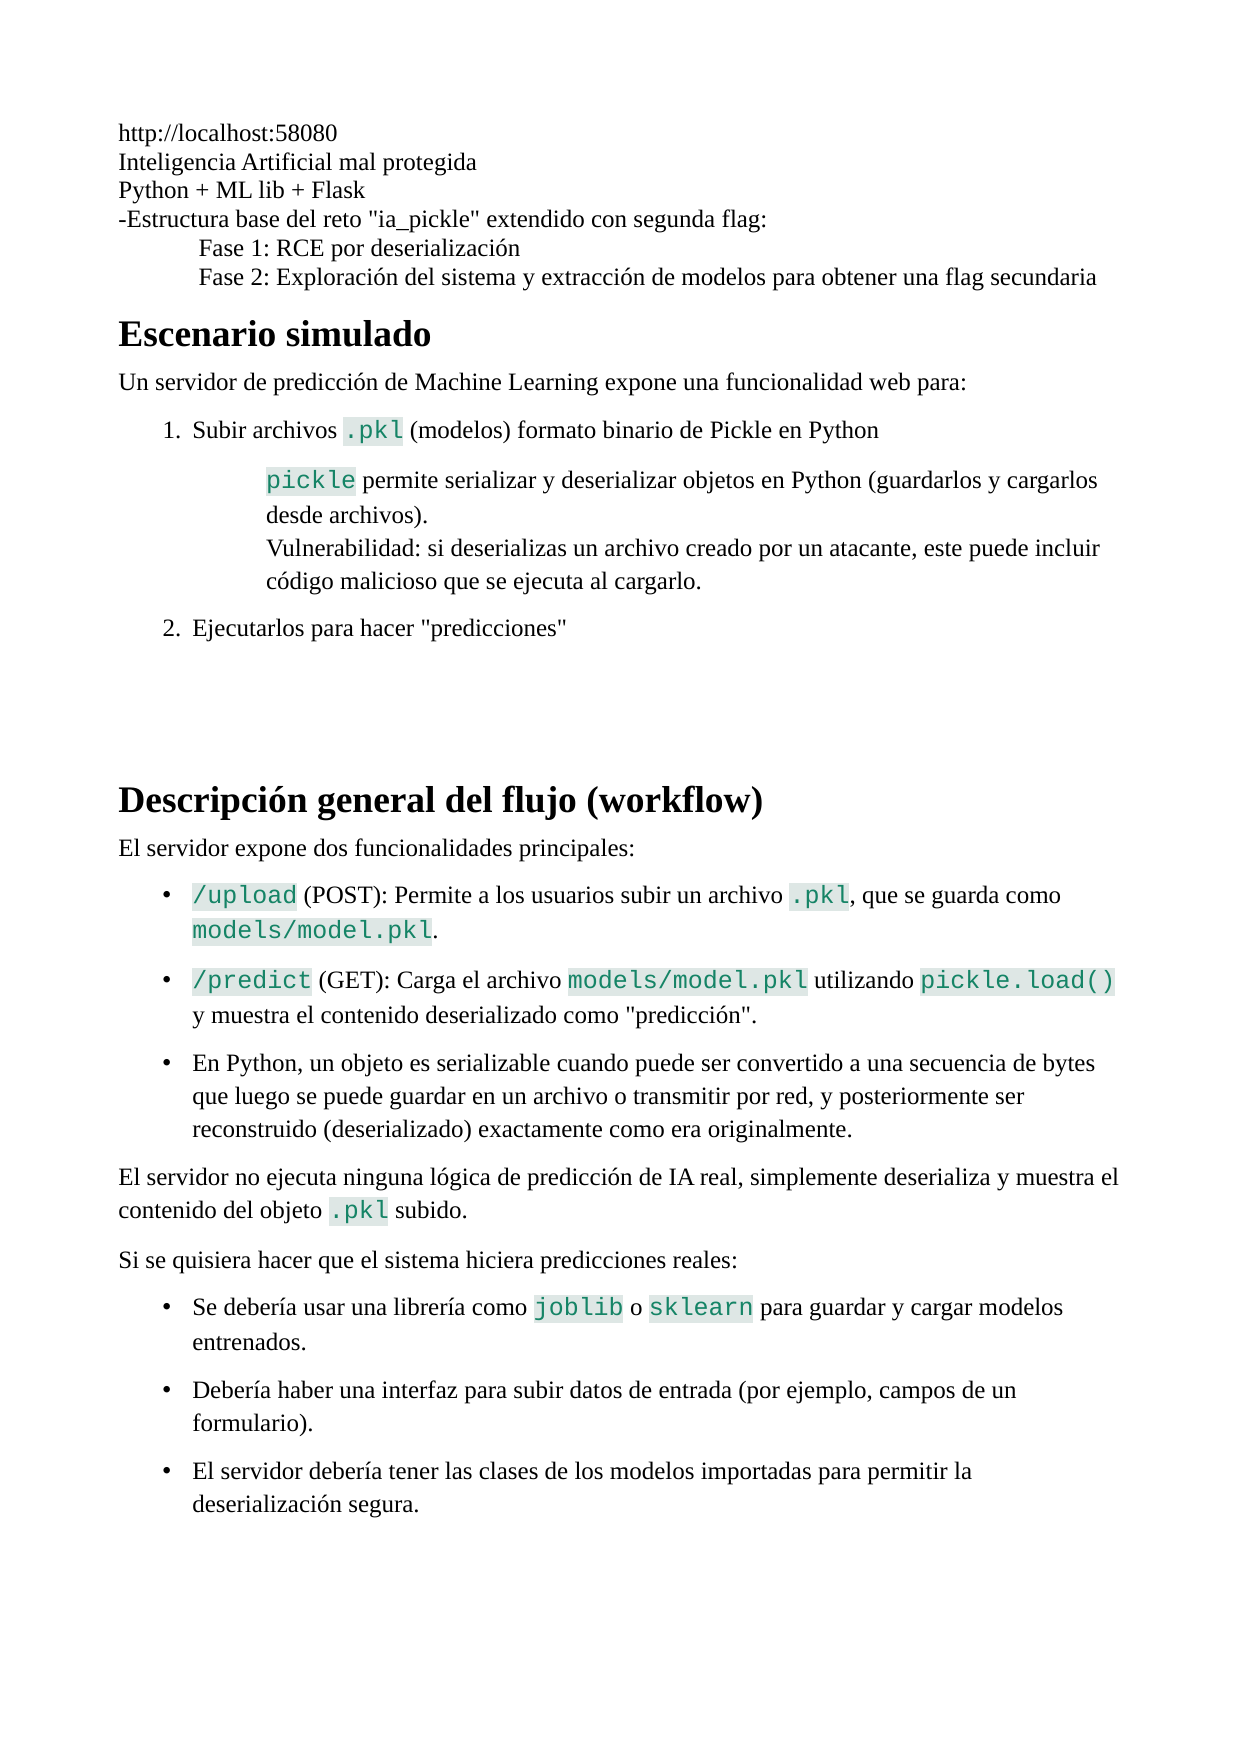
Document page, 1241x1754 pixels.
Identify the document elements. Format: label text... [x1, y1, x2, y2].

text Si se quisiera hacer que el sistema hiciera predicciones reales: [118, 1245, 1122, 1273]
text El servidor no ejecuta ninguna lógica de predicción de IA real, simplemente deserializa y muestra el contenido del objeto .pkl subido. [118, 1162, 1122, 1226]
text http://localhost:58080 [118, 118, 1122, 147]
list pickle permite serializar y deserializar objetos en Python (guardarlos y cargarlos desde archivos). Vulnerabilidad: si deserializas un archivo creado por un atacante, este puede incluir código malicioso que se ejecuta al cargarlo. [236, 465, 1122, 594]
list Subir archivos .pkl (modelos) formato binario de Pickle en Python [162, 415, 1122, 446]
list /upload (POST): Permite a los usuarios subir un archivo .pkl, que se guarda como models/model.pkl. [162, 880, 1122, 946]
list Debería haber una interfaz para subir datos de entrada (por ejemplo, campos de un formulario). [162, 1375, 1122, 1437]
list /predict (GET): Carga el archivo models/model.pkl utilizando pickle.load() y muestra el contenido deserializado como "predicción". [162, 965, 1122, 1029]
list En Python, un objeto es serializable cuando puede ser convertido a una secuencia de bytes que luego se puede guardar en un archivo o transmitir por red, y posteriormente ser reconstruido (deserializado) exactamente como era originalmente. [162, 1048, 1122, 1143]
list El servidor debería tener las clases de los modelos importadas para permitir la deserialización segura. [162, 1456, 1122, 1517]
text Fase 2: Exploración del sistema y extracción de modelos para obtener una flag secundaria [118, 262, 1122, 291]
text Fase 1: RCE por deserialización [118, 233, 1122, 262]
text Inteligencia Artificial mal protegida [118, 147, 1122, 176]
subtitle Descripción general del flujo (workflow) [118, 777, 1122, 820]
list Se debería usar una librería como joblib o sklearn para guardar y cargar modelos entrenados. [162, 1292, 1122, 1356]
text El servidor expone dos funcionalidades principales: [118, 833, 1122, 861]
subtitle Escenario simulado [118, 311, 1122, 354]
text -Estructura base del reto "ia_pickle" extendido con segunda flag: [118, 204, 1122, 233]
text Python + ML lib + Flask [118, 176, 1122, 204]
list Ejecutarlos para hacer "predicciones" [162, 613, 1122, 642]
text Un servidor de predicción de Machine Learning expone una funcionalidad web para: [118, 367, 1122, 396]
